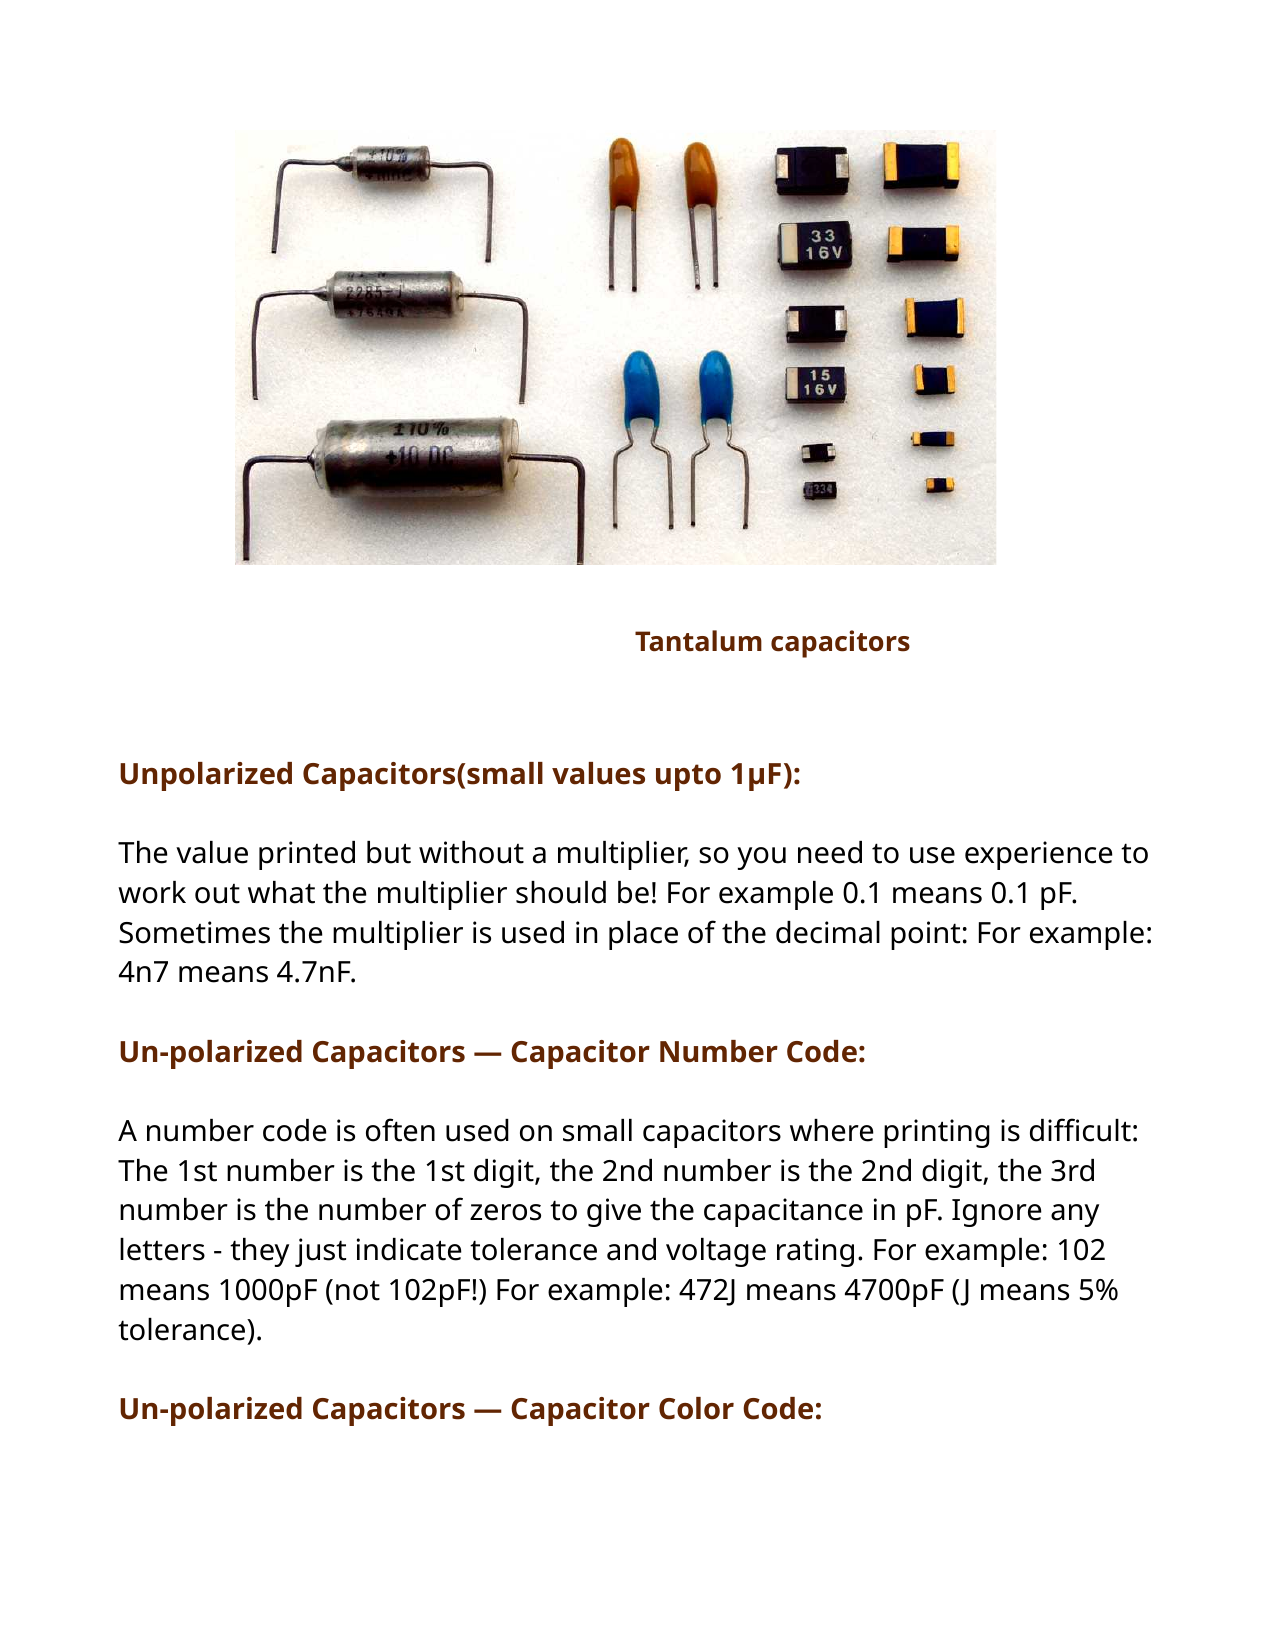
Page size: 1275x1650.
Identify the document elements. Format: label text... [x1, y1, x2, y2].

text Un-polarized Capacitors — Capacitor Color Code: [118, 1388, 1157, 1428]
text A number code is often used on small capacitors where printing is difficult: The 1st number is the 1st digit, the 2nd number is the 2nd digit, the 3rd number is the number of zeros to give the capacitance in pF. Ignore any letters - they just indicate tolerance and voltage rating. For example: 102 means 1000pF (not 102pF!) For example: 472J means 4700pF (J means 5% tolerance). [118, 1110, 1157, 1348]
text Un-polarized Capacitors — Capacitor Number Code: [118, 1031, 1157, 1071]
picture [235, 130, 997, 565]
text The value printed but without a multiplier, so you need to use experience to work out what the multiplier should be! For example 0.1 means 0.1 pF. Sometimes the multiplier is used in place of the decimal point: For example: 4n7 means 4.7nF. [118, 832, 1157, 991]
text Unpolarized Capacitors(small values upto 1µF): [118, 753, 1157, 793]
